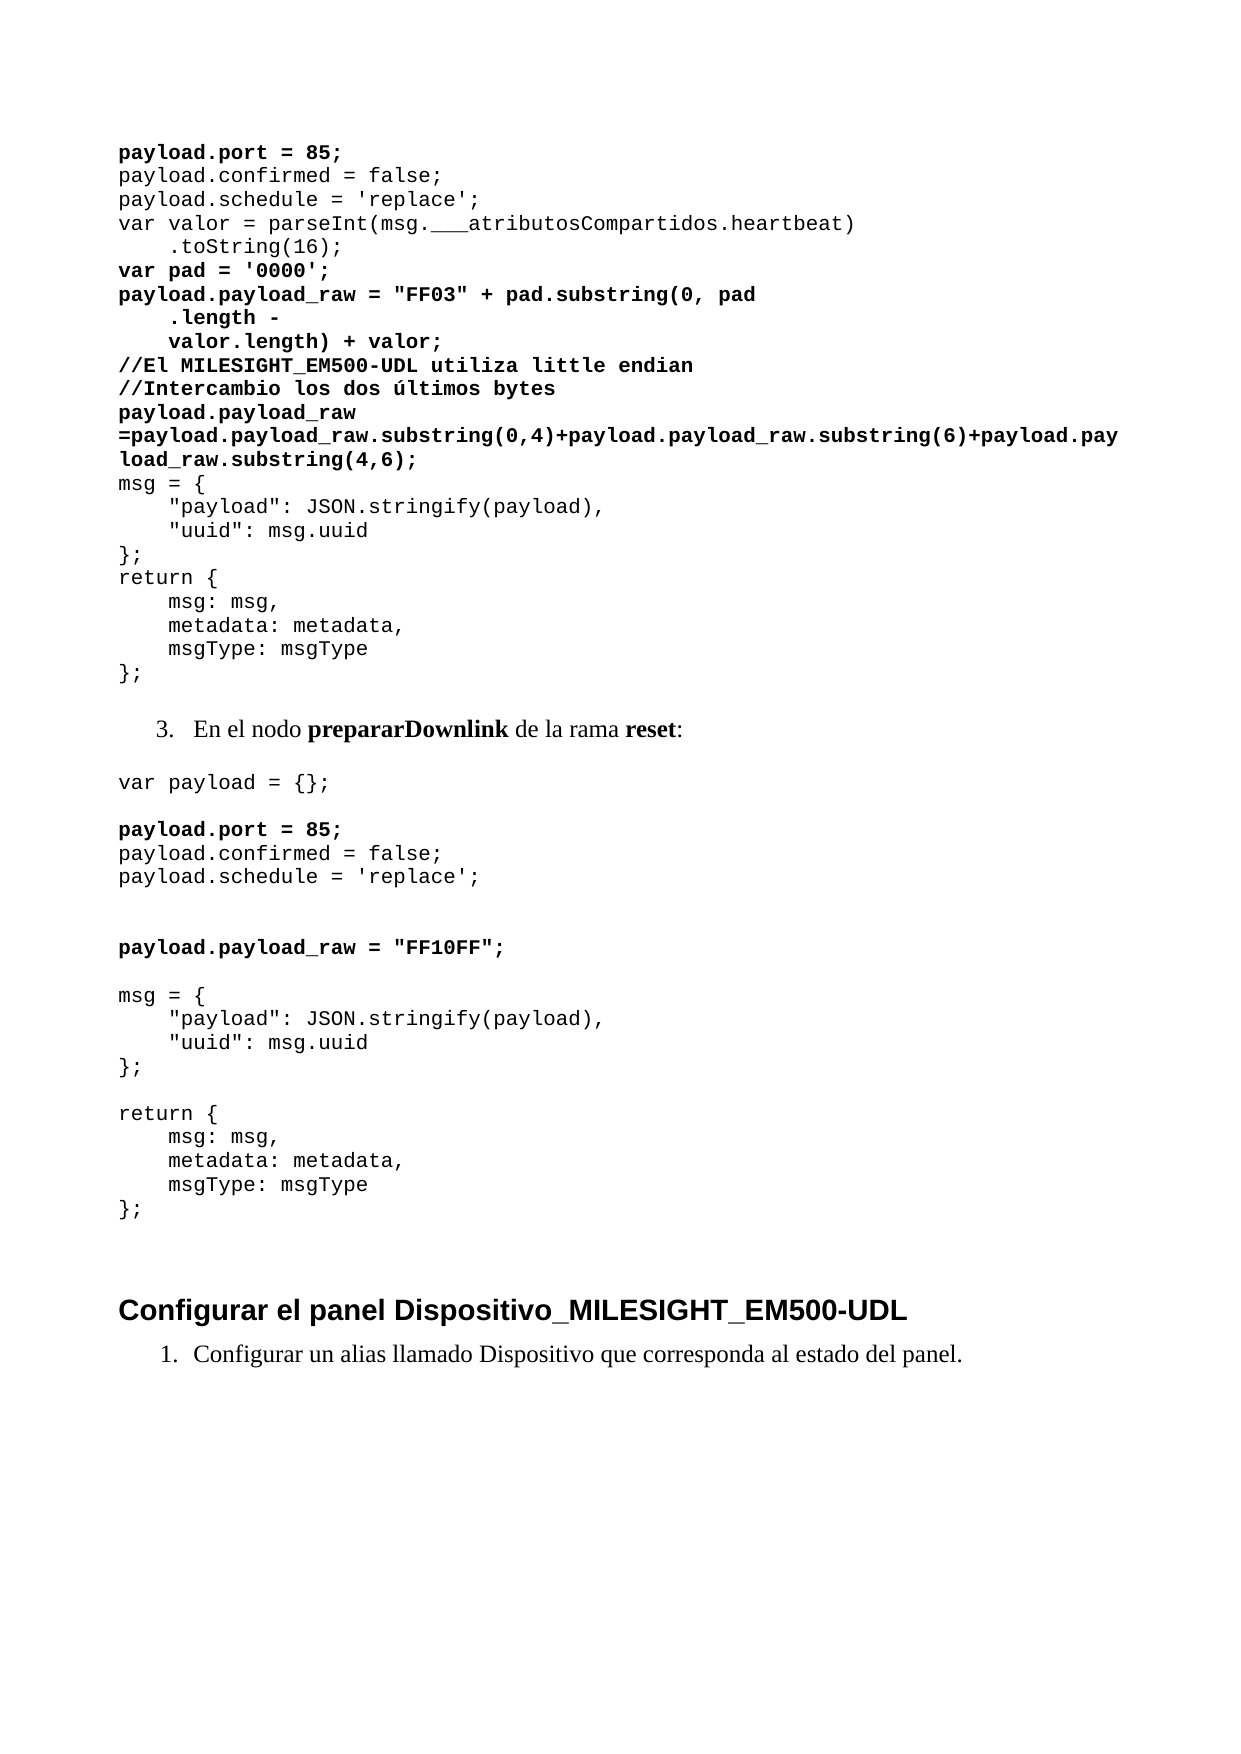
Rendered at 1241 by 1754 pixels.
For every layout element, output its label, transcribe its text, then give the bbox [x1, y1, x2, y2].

text payload.confirmed = false; [118, 165, 1122, 189]
text }; [118, 1197, 1122, 1221]
text metadata: metadata, [118, 615, 1122, 638]
text valor.length) + valor; [118, 331, 1122, 354]
list Configurar un alias llamado Dispositivo que corresponda al estado del panel. [159, 1339, 1122, 1368]
text }; [118, 544, 1122, 567]
text return { [118, 1103, 1122, 1127]
text msg = { [118, 473, 1122, 496]
text payload.schedule = 'replace'; [118, 866, 1122, 890]
text payload.schedule = 'replace'; [118, 189, 1122, 213]
text msgType: msgType [118, 1174, 1122, 1197]
text payload.payload_raw = "FF10FF"; [118, 937, 1122, 961]
text "uuid": msg.uuid [118, 1032, 1122, 1056]
text //Intercambio los dos últimos bytes [118, 378, 1122, 402]
text payload.payload_raw = "FF03" + pad.substring(0, pad [118, 284, 1122, 307]
text var pad = '0000'; [118, 260, 1122, 284]
text .toString(16); [118, 236, 1122, 260]
text msg: msg, [118, 591, 1122, 615]
text metadata: metadata, [118, 1150, 1122, 1174]
text return { [118, 567, 1122, 591]
text payload.confirmed = false; [118, 843, 1122, 866]
text var payload = {}; [118, 772, 1122, 796]
text msg = { [118, 985, 1122, 1008]
text }; [118, 1056, 1122, 1079]
text }; [118, 662, 1122, 686]
text //El MILESIGHT_EM500-UDL utiliza little endian [118, 354, 1122, 378]
text "uuid": msg.uuid [118, 520, 1122, 544]
list En el nodo prepararDownlink de la rama reset: [156, 714, 1122, 743]
text "payload": JSON.stringify(payload), [118, 1008, 1122, 1032]
text "payload": JSON.stringify(payload), [118, 496, 1122, 520]
text payload.payload_raw =payload.payload_raw.substring(0,4)+payload.payload_raw.substring(6)+payload.payload_raw.substring(4,6); [118, 402, 1122, 473]
subtitle Configurar el panel Dispositivo_MILESIGHT_EM500-UDL [118, 1293, 1122, 1327]
text .length - [118, 307, 1122, 331]
text payload.port = 85; [118, 819, 1122, 843]
text msg: msg, [118, 1127, 1122, 1150]
text msgType: msgType [118, 638, 1122, 662]
text var valor = parseInt(msg.___atributosCompartidos.heartbeat) [118, 213, 1122, 236]
text payload.port = 85; [118, 142, 1122, 165]
